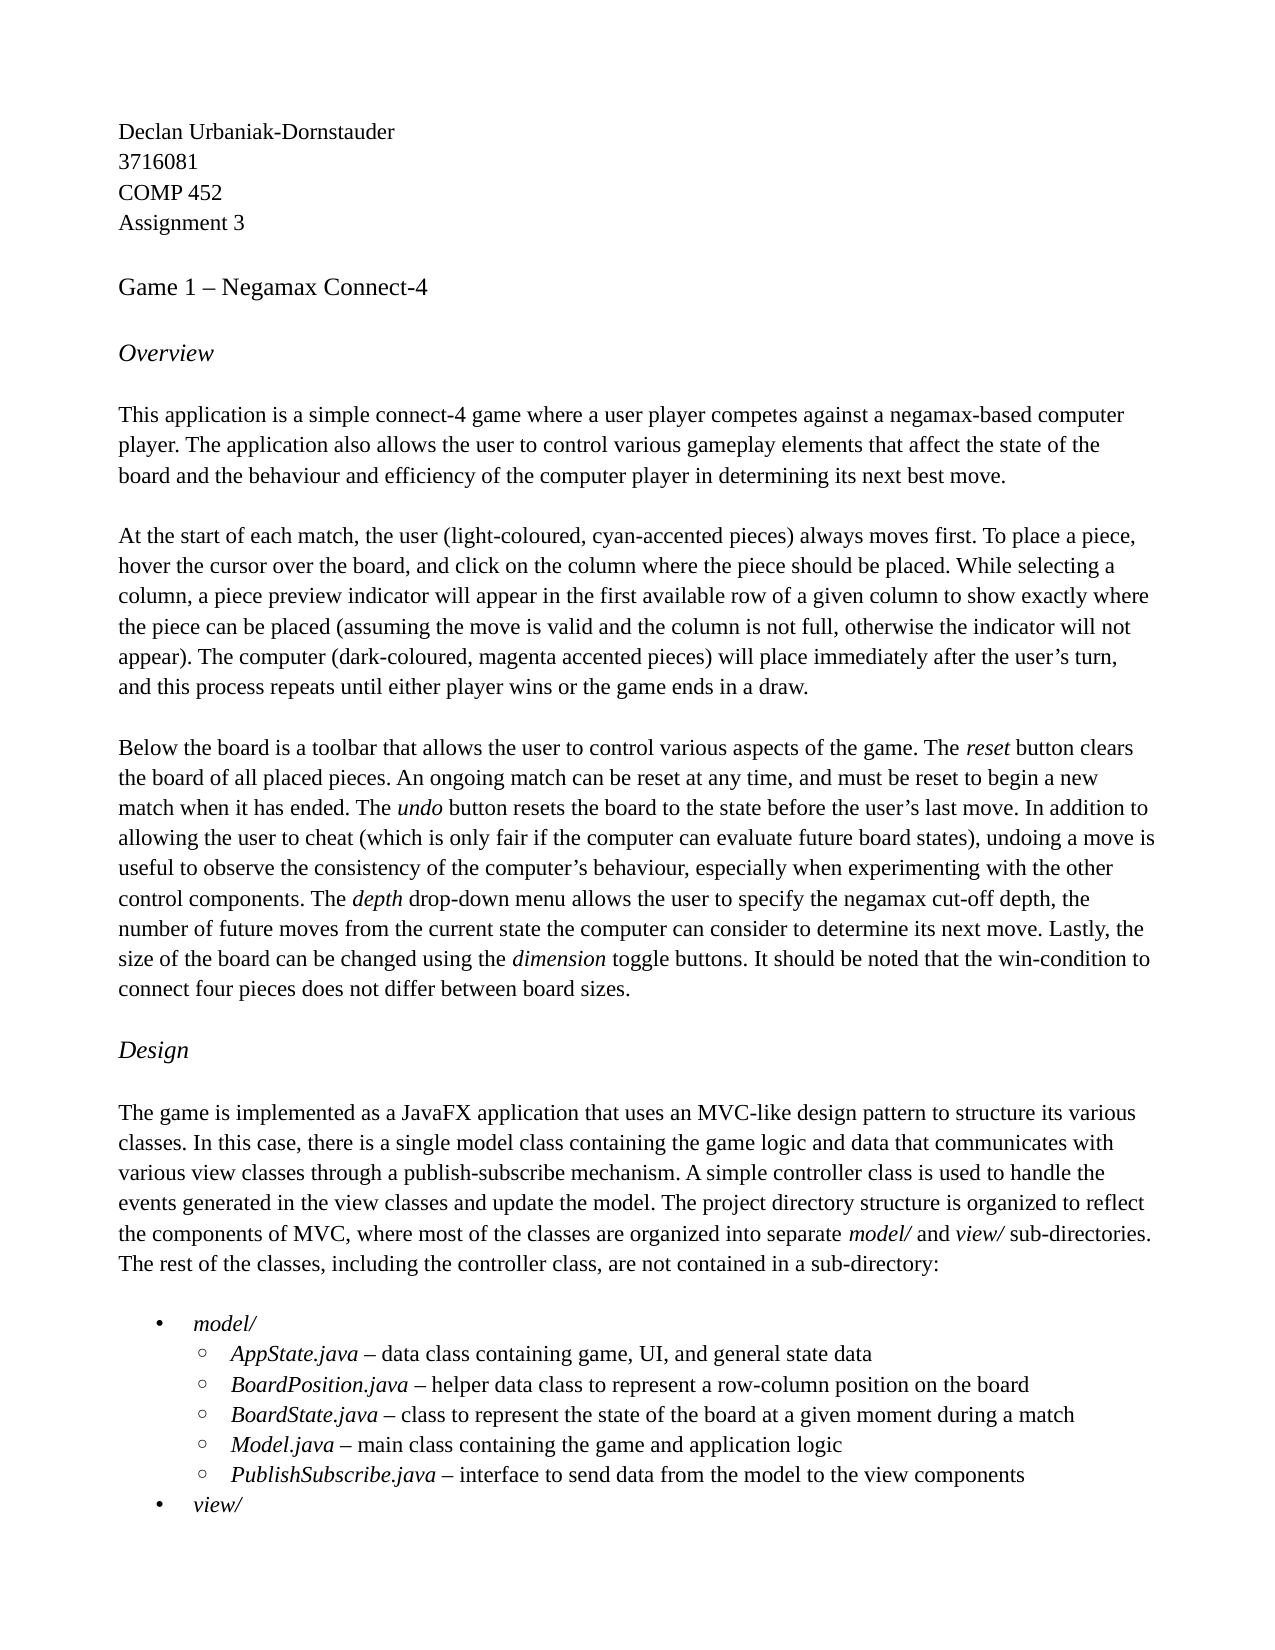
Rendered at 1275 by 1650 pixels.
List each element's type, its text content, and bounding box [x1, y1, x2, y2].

list BoardState.java – class to represent the state of the board at a given moment during a match [193, 1401, 1157, 1427]
text Game 1 – Negamax Connect-4 [118, 272, 1157, 301]
text Declan Urbaniak-Dornstauder [118, 118, 1157, 144]
text 3716081 [118, 148, 1157, 175]
list PublishSubscribe.java – interface to send data from the model to the view components [193, 1461, 1157, 1488]
text At the start of each match, the user (light-coloured, cyan-accented pieces) always moves first. To place a piece, hover the cursor over the board, and click on the column where the piece should be placed. While selecting a column, a piece preview indicator will appear in the first available row of a given column to show exactly where the piece can be placed (assuming the move is valid and the column is not full, otherwise the indicator will not appear). The computer (dark-coloured, magenta accented pieces) will place immediately after the user’s turn, and this process repeats until either player wins or the game ends in a draw. [118, 522, 1157, 699]
list Model.java – main class containing the game and application logic [193, 1431, 1157, 1457]
text Overview [118, 338, 1157, 367]
list model/ [156, 1310, 1157, 1337]
text COMP 452 [118, 178, 1157, 205]
list AppState.java – data class containing game, UI, and general state data [193, 1341, 1157, 1367]
list view/ [156, 1492, 1157, 1518]
text Below the board is a toolbar that allows the user to control various aspects of the game. The reset button clears the board of all placed pieces. An ongoing match can be reset at any time, and must be reset to begin a new match when it has ended. The undo button resets the board to the state before the user’s last move. In addition to allowing the user to cheat (which is only fair if the computer can evaluate future board states), undoing a move is useful to observe the consistency of the computer’s behaviour, especially when experimenting with the other control components. The depth drop-down menu allows the user to specify the negamax cut-off depth, the number of future moves from the current state the computer can consider to determine its next move. Lastly, the size of the board can be changed using the dimension toggle buttons. It should be noted that the win-condition to connect four pieces does not differ between board sizes. [118, 733, 1157, 1002]
text Assignment 3 [118, 209, 1157, 235]
text The game is implemented as a JavaFX application that uses an MVC-like design pattern to structure its various classes. In this case, there is a single model class containing the game logic and data that communicates with various view classes through a publish-subscribe mechanism. A simple controller class is used to handle the events generated in the view classes and update the model. The project directory structure is organized to reflect the components of MVC, where most of the classes are organized into separate model/ and view/ sub-directories. The rest of the classes, including the controller class, are not contained in a sub-directory: [118, 1099, 1157, 1276]
text This application is a simple connect-4 game where a user player competes against a negamax-based computer player. The application also allows the user to control various gameplay elements that affect the state of the board and the behaviour and efficiency of the computer player in determining its next best move. [118, 401, 1157, 488]
text Design [118, 1036, 1157, 1064]
list BoardPosition.java – helper data class to represent a row-column position on the board [193, 1371, 1157, 1397]
